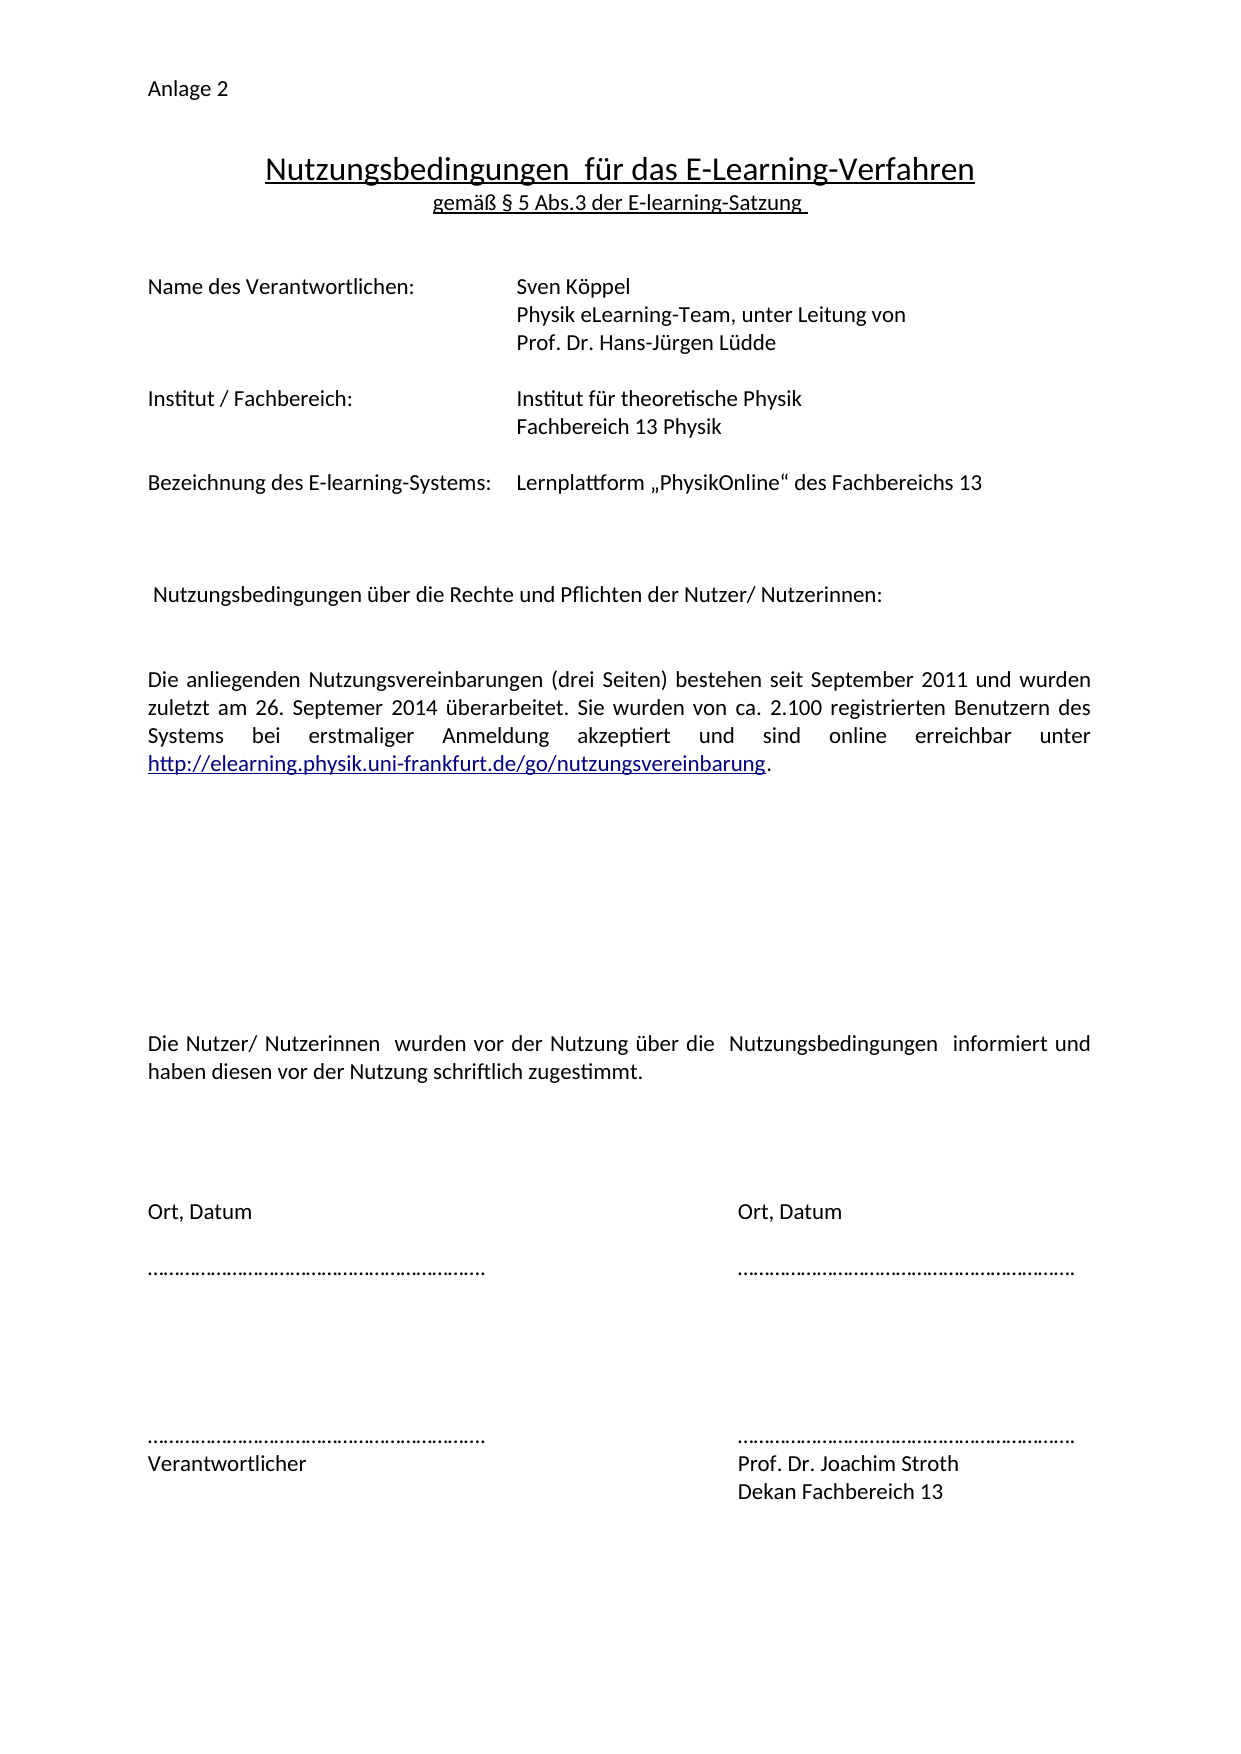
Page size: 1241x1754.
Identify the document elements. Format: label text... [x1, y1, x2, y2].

text ………………………………………………………. ………………………………………………………. [148, 1421, 1093, 1449]
text Nutzungsbedingungen für das E-Learning-Verfahren [148, 148, 1093, 188]
text gemäß § 5 Abs.3 der E-learning-Satzung [148, 188, 1093, 216]
text Fachbereich 13 Physik [148, 412, 1093, 441]
text Ort, Datum Ort, Datum [148, 1197, 1093, 1225]
text Die Nutzer/ Nutzerinnen wurden vor der Nutzung über die Nutzungsbedingungen informiert und haben diesen vor der Nutzung schriftlich zugestimmt. [148, 1029, 1093, 1085]
text Name des Verantwortlichen: Sven Köppel [148, 272, 1093, 300]
text Die anliegenden Nutzungsvereinbarungen (drei Seiten) bestehen seit September 2011 und wurden zuletzt am 26. Septemer 2014 überarbeitet. Sie wurden von ca. 2.100 registrierten Benutzern des Systems bei erstmaliger Anmeldung akzeptiert und sind online erreichbar unter http://elearning.physik.uni-frankfurt.de/go/nutzungsvereinbarung. [148, 665, 1093, 777]
text Verantwortlicher Prof. Dr. Joachim Stroth [148, 1449, 1093, 1477]
text Bezeichnung des E-learning-Systems: Lernplattform „PhysikOnline“ des Fachbereichs 13 [148, 468, 1093, 497]
text Nutzungsbedingungen über die Rechte und Pflichten der Nutzer/ Nutzerinnen: [148, 581, 1093, 609]
text Physik eLearning-Team, unter Leitung von [148, 300, 1093, 328]
text ………………………………………………………. ………………………………………………………. [148, 1253, 1093, 1281]
text Prof. Dr. Hans-Jürgen Lüdde [148, 328, 1093, 356]
text Dekan Fachbereich 13 [148, 1477, 1093, 1505]
text Institut / Fachbereich: Institut für theoretische Physik [148, 384, 1093, 412]
